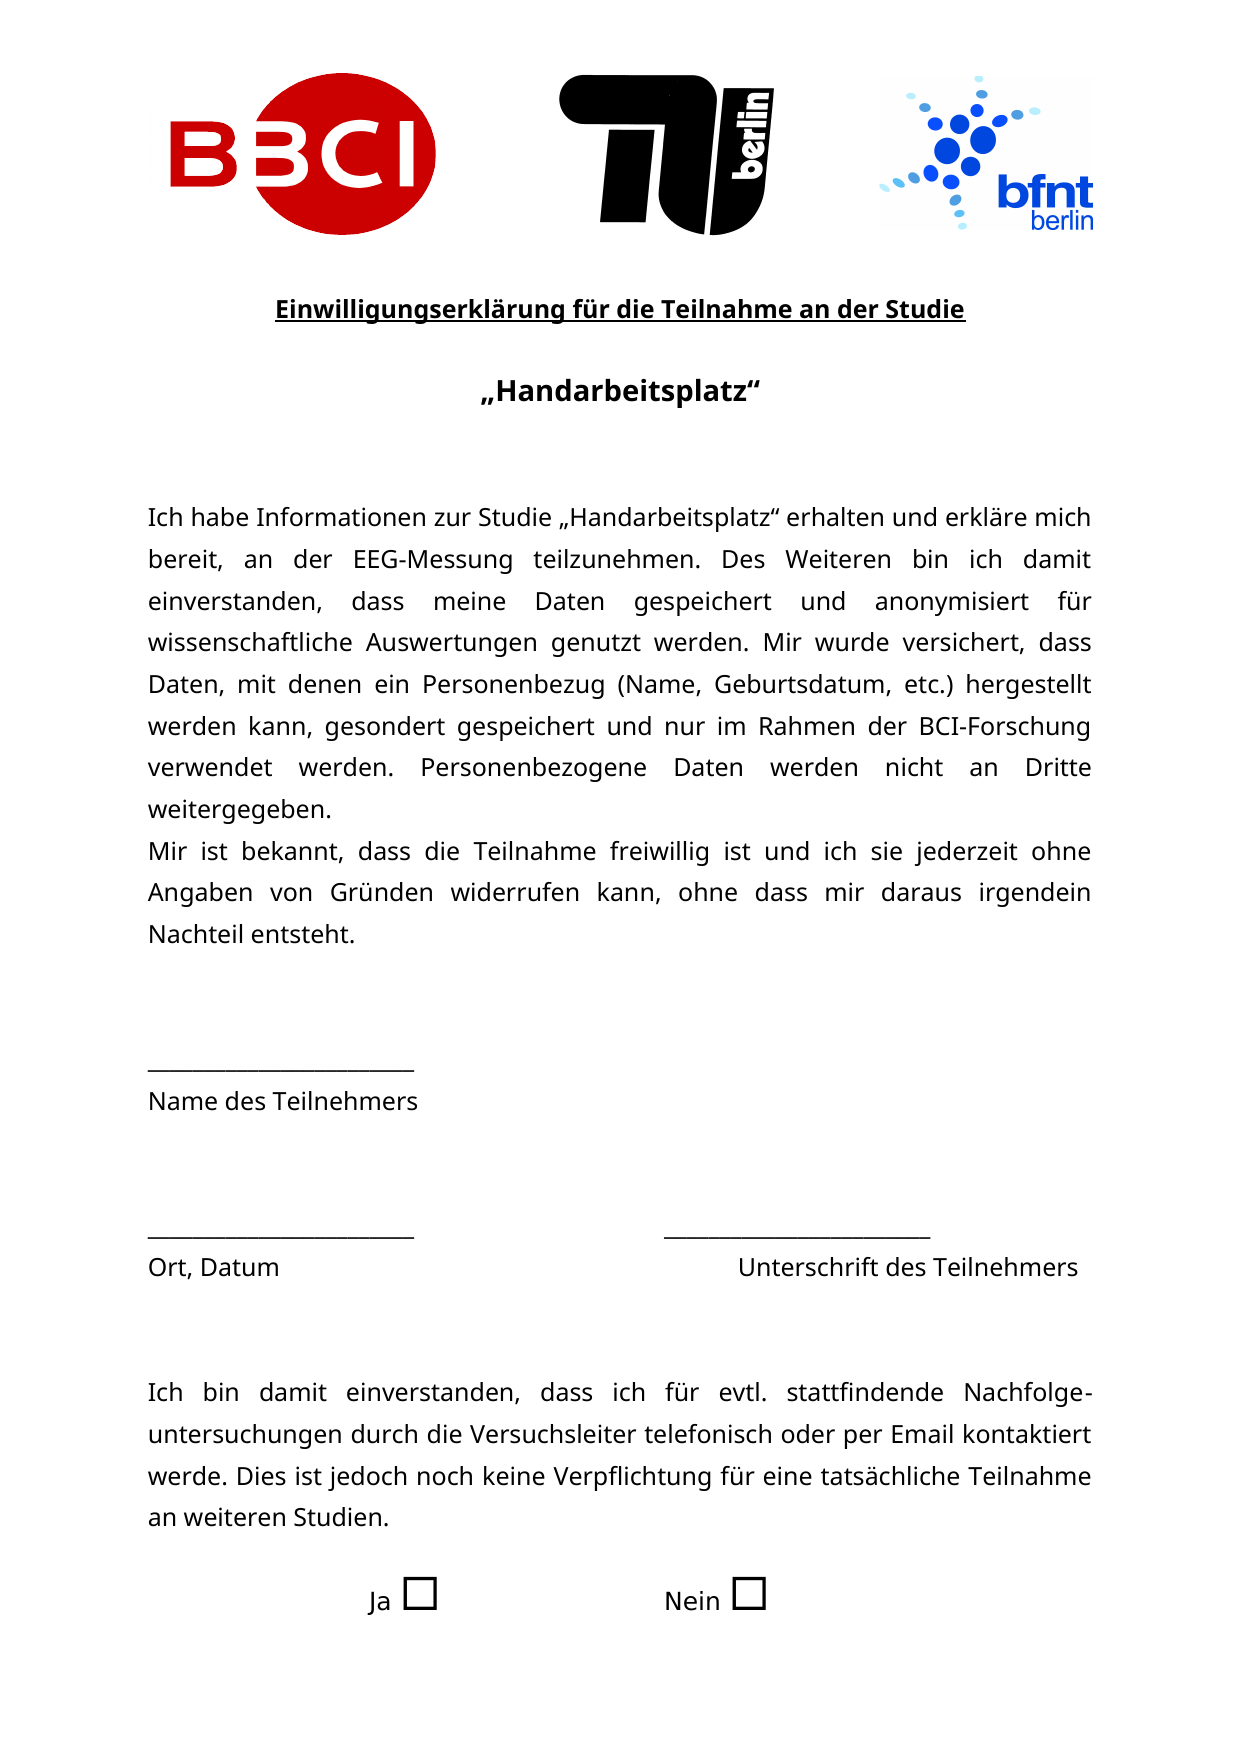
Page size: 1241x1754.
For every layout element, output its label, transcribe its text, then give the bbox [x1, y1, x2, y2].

text Einwilligungserklärung für die Teilnahme an der Studie [148, 285, 1092, 327]
picture [147, 73, 436, 235]
text Ja  Nein  [369, 1577, 1092, 1618]
text ________________________ [148, 1035, 1092, 1077]
text ________________________ ________________________ [148, 1202, 1092, 1243]
text „Handarbeitsplatz“ [148, 368, 1092, 410]
picture [879, 76, 1094, 230]
text Ich bin damit einverstanden, dass ich für evtl. stattfindende Nachfolge­untersuchungen durch die Versuchsleiter telefonisch oder per Email kontaktiert werde. Dies ist jedoch noch keine Verpflichtung für eine tatsächliche Teilnahme an weiteren Studien. [148, 1368, 1092, 1535]
text Name des Teilnehmers [148, 1077, 1092, 1118]
text Mir ist bekannt, dass die Teilnahme freiwillig ist und ich sie jederzeit ohne Angaben von Gründen widerrufen kann, ohne dass mir daraus irgendein Nachteil entsteht. [148, 827, 1092, 952]
text Ort, Datum Unterschrift des Teilnehmers [148, 1243, 1092, 1285]
picture [558, 73, 775, 236]
text Ich habe Informationen zur Studie „Handarbeitsplatz“ erhalten und erkläre mich bereit, an der EEG-Messung teilzunehmen. Des Weiteren bin ich damit einverstanden, dass meine Daten gespeichert und anonymisiert für wissenschaftliche Auswertungen genutzt werden. Mir wurde versichert, dass Daten, mit denen ein Personenbezug (Name, Geburtsdatum, etc.) hergestellt werden kann, gesondert gespeichert und nur im Rahmen der BCI-Forschung verwendet werden. Personenbezogene Daten werden nicht an Dritte weitergegeben. [148, 493, 1092, 827]
